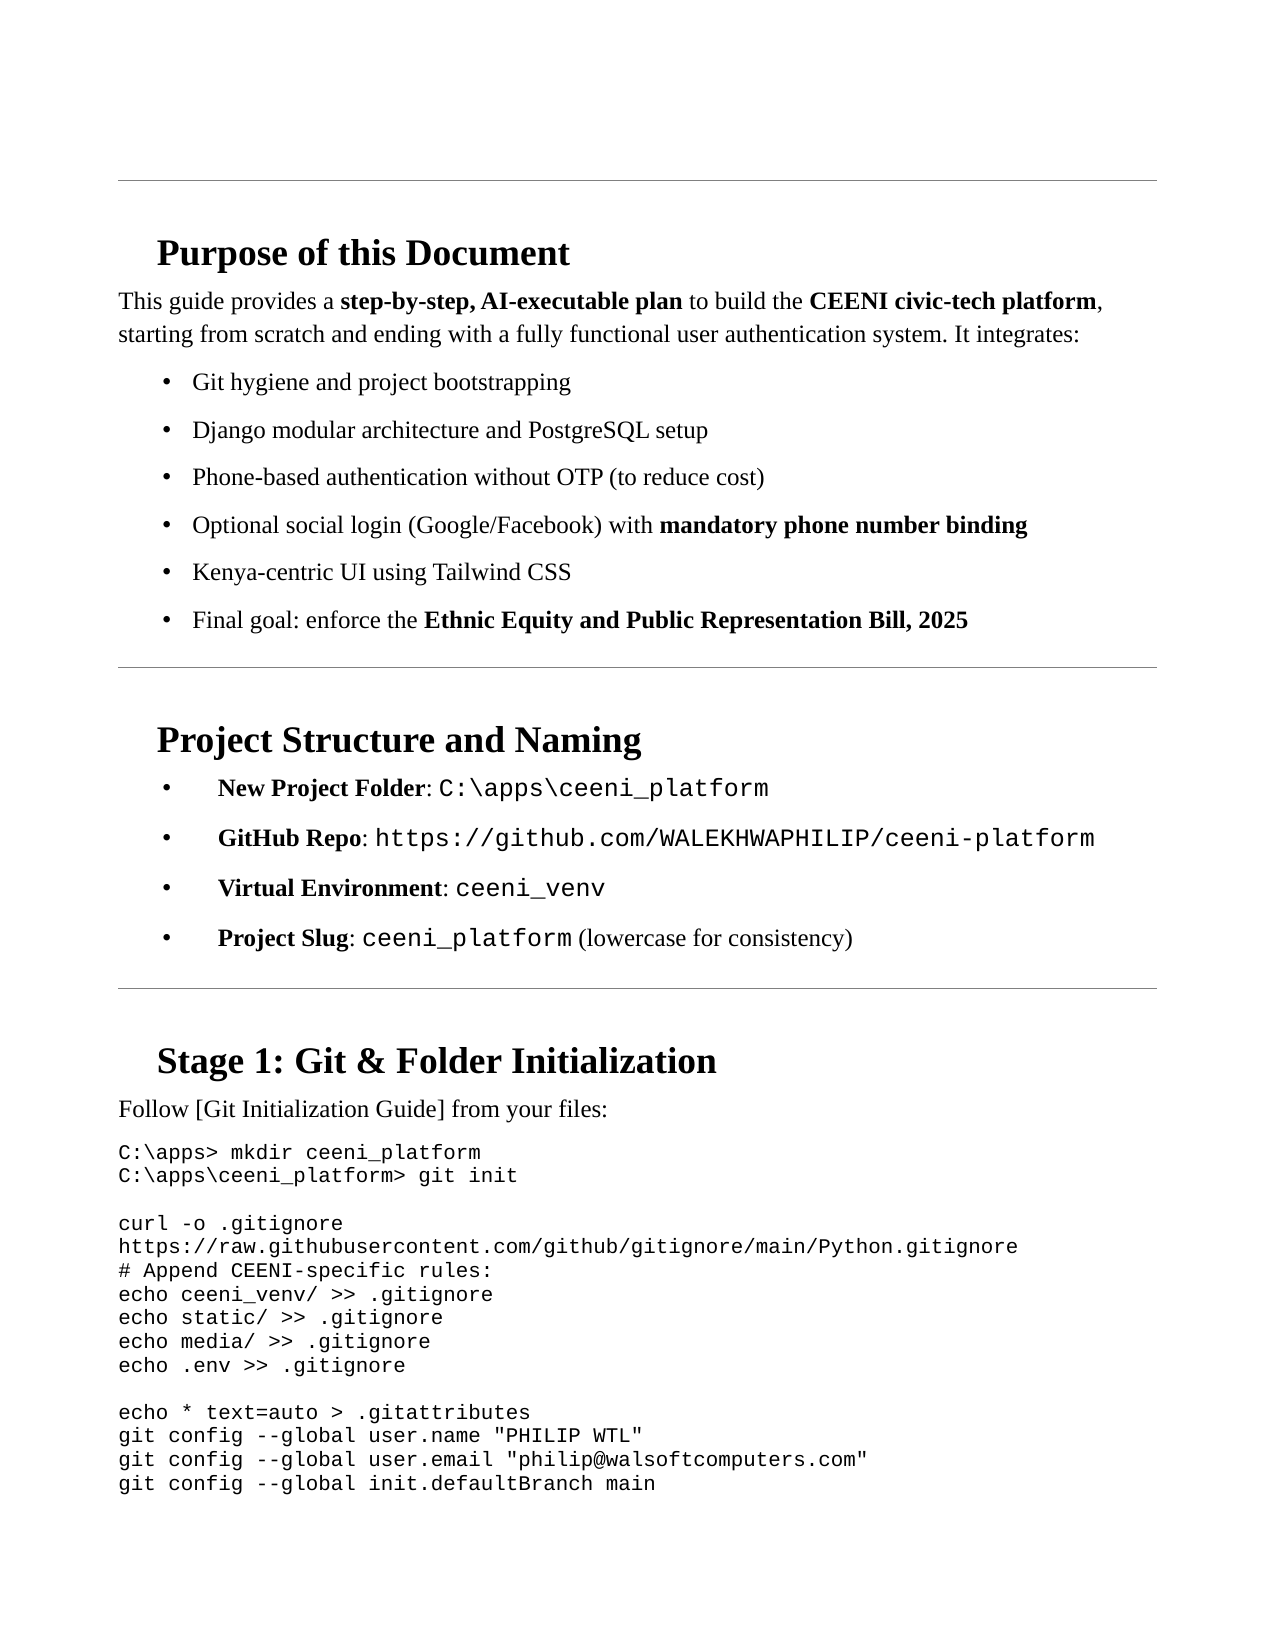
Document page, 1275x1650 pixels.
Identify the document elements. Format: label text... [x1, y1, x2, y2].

text echo .env >> .gitignore [118, 1354, 1157, 1378]
text echo media/ >> .gitignore [118, 1331, 1157, 1354]
list ✅ New Project Folder: C:\apps\ceeni_platform [162, 773, 1157, 804]
subtitle 🧱 Stage 1: Git & Folder Initialization [118, 1038, 1157, 1082]
list ✅ Virtual Environment: ceeni_venv [162, 873, 1157, 904]
subtitle 📁 Project Structure and Naming [118, 718, 1157, 761]
text echo static/ >> .gitignore [118, 1307, 1157, 1331]
subtitle ✅ Purpose of this Document [118, 231, 1157, 274]
text echo ceeni_venv/ >> .gitignore [118, 1284, 1157, 1307]
list Git hygiene and project bootstrapping [162, 367, 1157, 396]
text git config --global user.name "PHILIP WTL" [118, 1426, 1157, 1449]
text git config --global user.email "philip@walsoftcomputers.com" [118, 1449, 1157, 1473]
text Follow [Git Initialization Guide] from your files: [118, 1094, 1157, 1123]
text C:\apps\ceeni_platform> git init [118, 1165, 1157, 1189]
list Phone-based authentication without OTP (to reduce cost) [162, 462, 1157, 491]
text C:\apps> mkdir ceeni_platform [118, 1142, 1157, 1165]
text # Append CEENI-specific rules: [118, 1260, 1157, 1284]
list Kenya-centric UI using Tailwind CSS [162, 557, 1157, 586]
text curl -o .gitignore https://raw.githubusercontent.com/github/gitignore/main/Python.gitignore [118, 1213, 1157, 1260]
list Final goal: enforce the Ethnic Equity and Public Representation Bill, 2025 [162, 605, 1157, 634]
text This guide provides a step-by-step, AI-executable plan to build the CEENI civic-tech platform, starting from scratch and ending with a fully functional user authentication system. It integrates: [118, 286, 1157, 348]
list Django modular architecture and PostgreSQL setup [162, 415, 1157, 443]
list ✅ GitHub Repo: https://github.com/WALEKHWAPHILIP/ceeni-platform [162, 823, 1157, 854]
list ✅ Project Slug: ceeni_platform (lowercase for consistency) [162, 923, 1157, 954]
list Optional social login (Google/Facebook) with mandatory phone number binding [162, 510, 1157, 539]
text echo * text=auto > .gitattributes [118, 1402, 1157, 1426]
text git config --global init.defaultBranch main [118, 1473, 1157, 1496]
